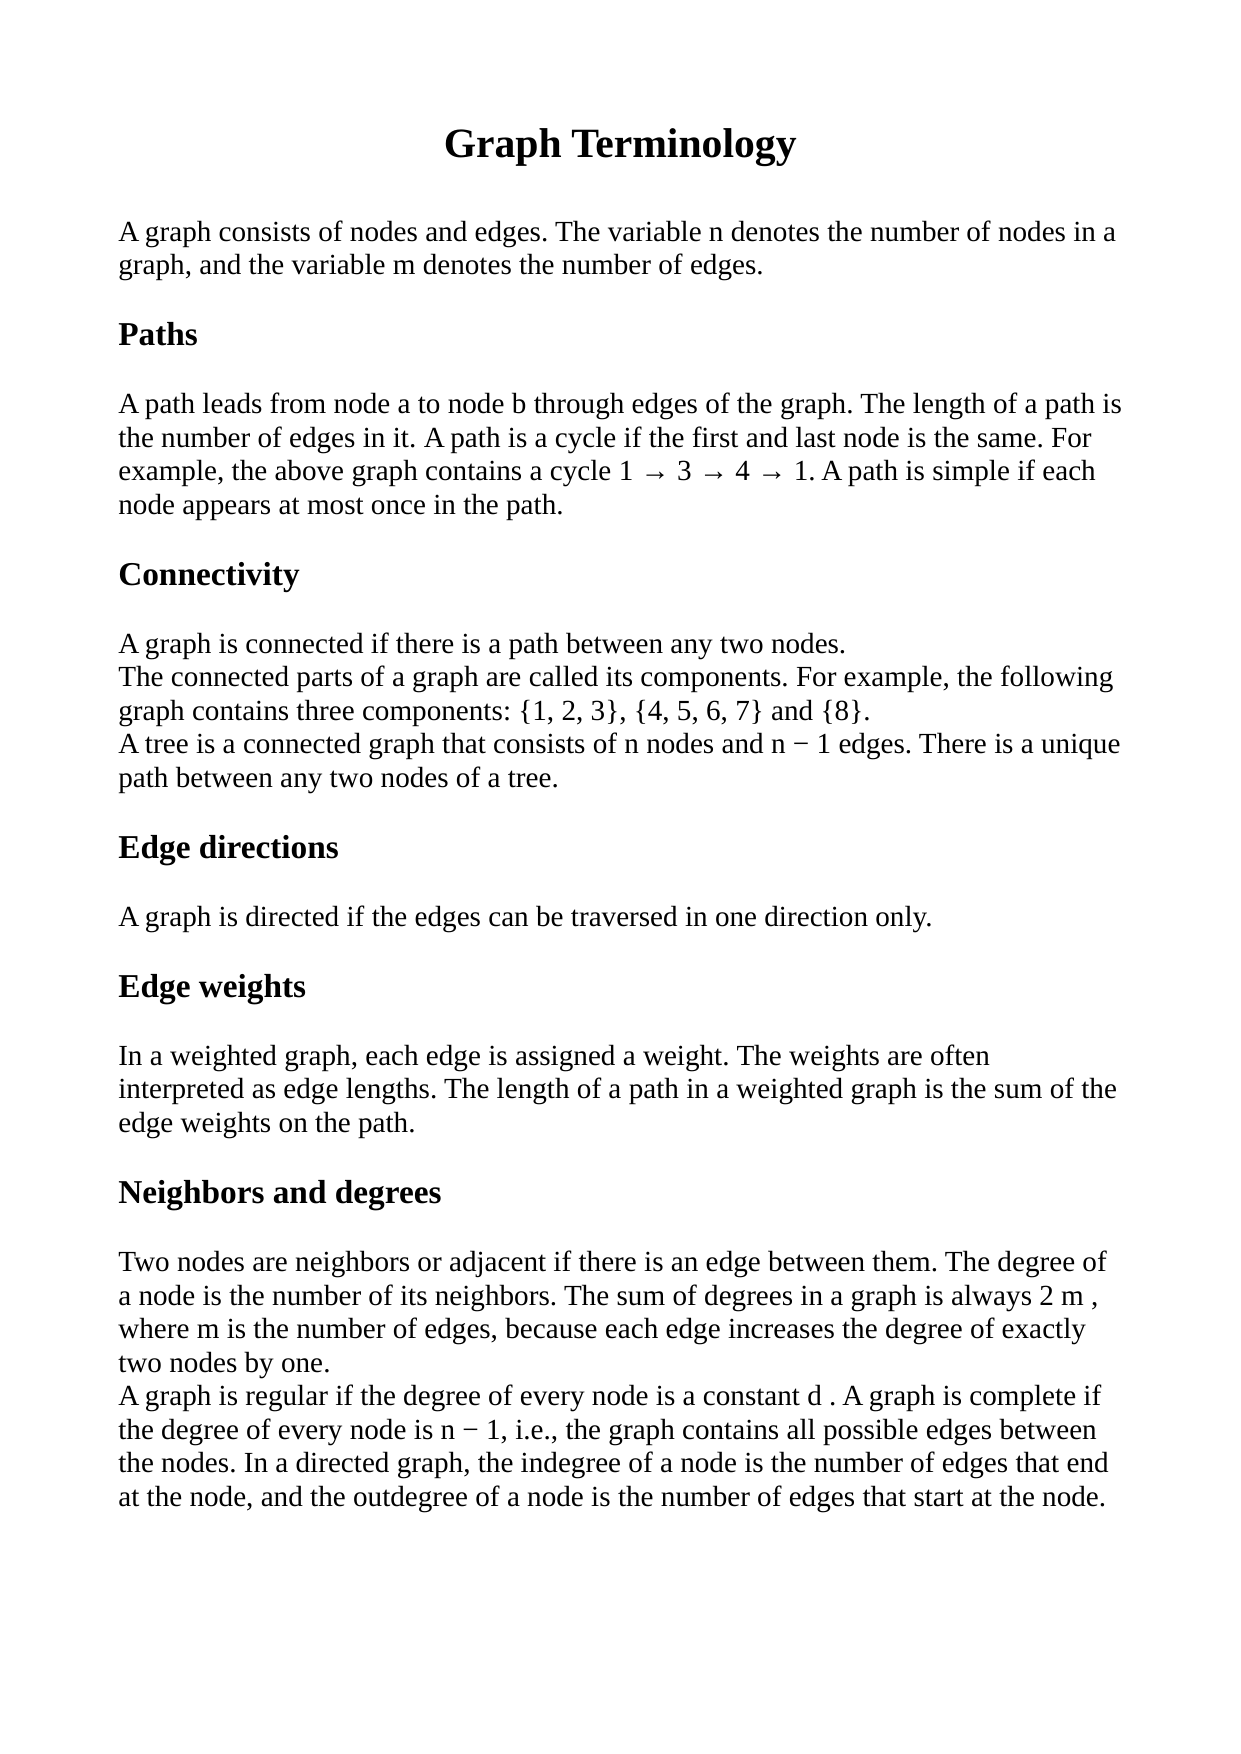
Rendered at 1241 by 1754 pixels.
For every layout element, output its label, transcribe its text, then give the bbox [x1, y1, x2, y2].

text A graph consists of nodes and edges. The variable n denotes the number of nodes in a graph, and the variable m denotes the number of edges. [118, 214, 1122, 281]
text A graph is regular if the degree of every node is a constant d . A graph is complete if the degree of every node is n − 1, i.e., the graph contains all possible edges between the nodes. In a directed graph, the indegree of a node is the number of edges that end at the node, and the outdegree of a node is the number of edges that start at the node. [118, 1378, 1122, 1512]
text Connectivity [118, 554, 1122, 592]
text Neighbors and degrees [118, 1172, 1122, 1211]
text A tree is a connected graph that consists of n nodes and n − 1 edges. There is a unique path between any two nodes of a tree. [118, 727, 1122, 794]
text Graph Terminology [118, 118, 1122, 166]
text Edge directions [118, 827, 1122, 866]
text Paths [118, 314, 1122, 353]
text Edge weights [118, 966, 1122, 1004]
text In a weighted graph, each edge is assigned a weight. The weights are often interpreted as edge lengths. The length of a path in a weighted graph is the sum of the edge weights on the path. [118, 1038, 1122, 1139]
text The connected parts of a graph are called its components. For example, the following graph contains three components: {1, 2, 3}, {4, 5, 6, 7} and {8}. [118, 659, 1122, 727]
text A path leads from node a to node b through edges of the graph. The length of a path is the number of edges in it. A path is a cycle if the first and last node is the same. For example, the above graph contains a cycle 1 → 3 → 4 → 1. A path is simple if each node appears at most once in the path. [118, 386, 1122, 521]
text Two nodes are neighbors or adjacent if there is an edge between them. The degree of a node is the number of its neighbors. The sum of degrees in a graph is always 2 m , where m is the number of edges, because each edge increases the degree of exactly two nodes by one. [118, 1244, 1122, 1378]
text A graph is directed if the edges can be traversed in one direction only. [118, 899, 1122, 933]
text A graph is connected if there is a path between any two nodes. [118, 626, 1122, 659]
